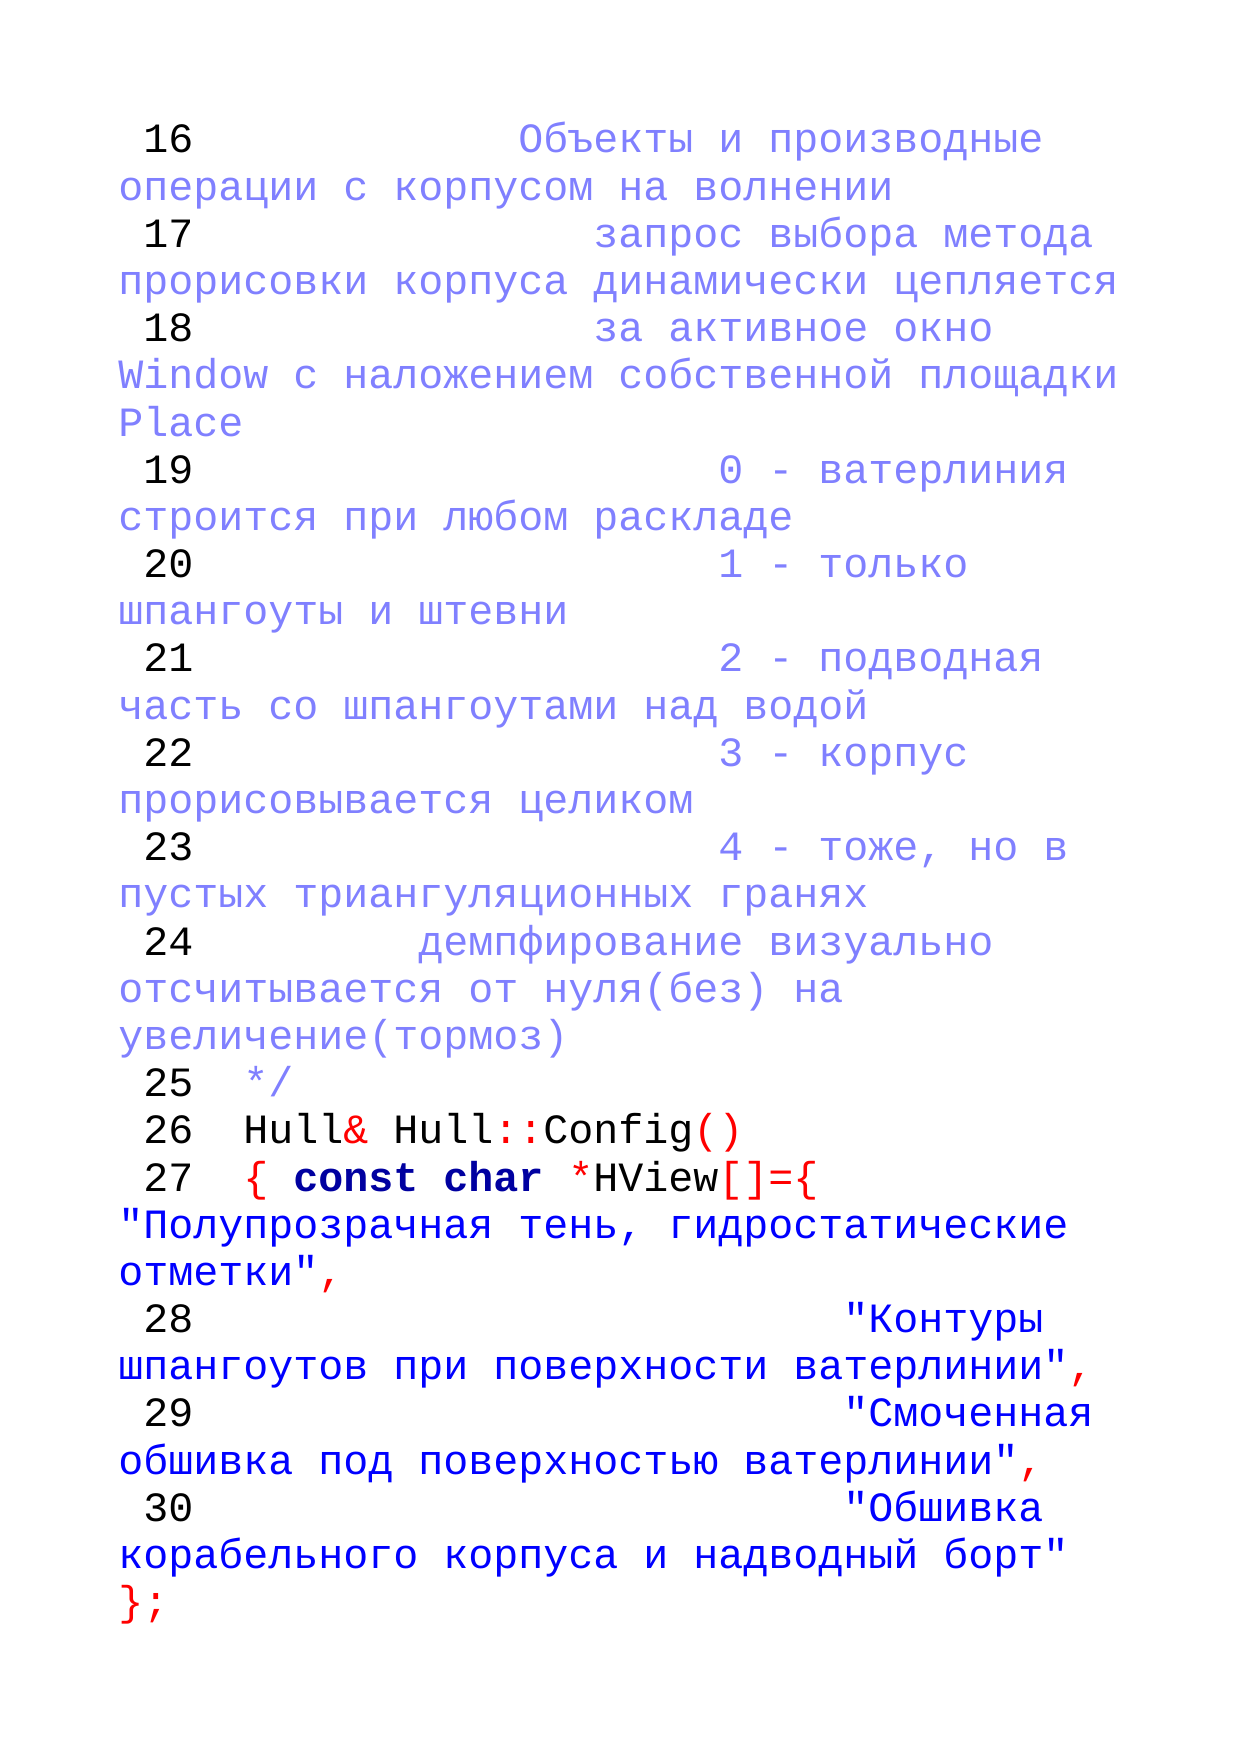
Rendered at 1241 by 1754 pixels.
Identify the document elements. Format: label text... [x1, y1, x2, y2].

subtitle 26 Hull& Hull::Config() [343, 1109, 393, 1156]
subtitle 25 */ [118, 1062, 1122, 1109]
subtitle 16 Объекты и производные операции с корпусом на волнении [118, 118, 1122, 212]
subtitle 26 Hull& Hull::Config() [118, 1109, 243, 1156]
subtitle 21 2 - подводная часть со шпангоутами над водой [118, 637, 1122, 732]
subtitle 26 Hull& Hull::Config() [493, 1109, 543, 1156]
subtitle 28 "Контуры шпангоутов при поверхности ватерлинии", [118, 1298, 1122, 1392]
subtitle 27 { const char *HView[]={ "Полупрозрачная тень, гидростатические отметки", [118, 1156, 1122, 1298]
subtitle 29 "Смоченная обшивка под поверхностью ватерлинии", [118, 1392, 1122, 1487]
subtitle 19 0 - ватерлиния строится при любом раскладе [118, 448, 1122, 543]
subtitle 30 "Обшивка корабельного корпуса и надводный борт" }; [118, 1487, 1122, 1628]
subtitle 23 4 - тоже, но в пустых триангуляционных гранях [118, 826, 1122, 920]
subtitle 26 Hull& Hull::Config() [693, 1109, 1122, 1156]
subtitle 22 3 - корпус прорисовывается целиком [118, 732, 1122, 826]
subtitle 18 за активное окно Window с наложением собственной площадки Place [118, 307, 1122, 448]
subtitle 24 демпфирование визуально отсчитывается от нуля(без) на увеличение(тормоз) [118, 920, 1122, 1062]
subtitle 17 запрос выбора метода прорисовки корпуса динамически цепляется [118, 212, 1122, 307]
subtitle 20 1 - только шпангоуты и штевни [118, 543, 1122, 637]
